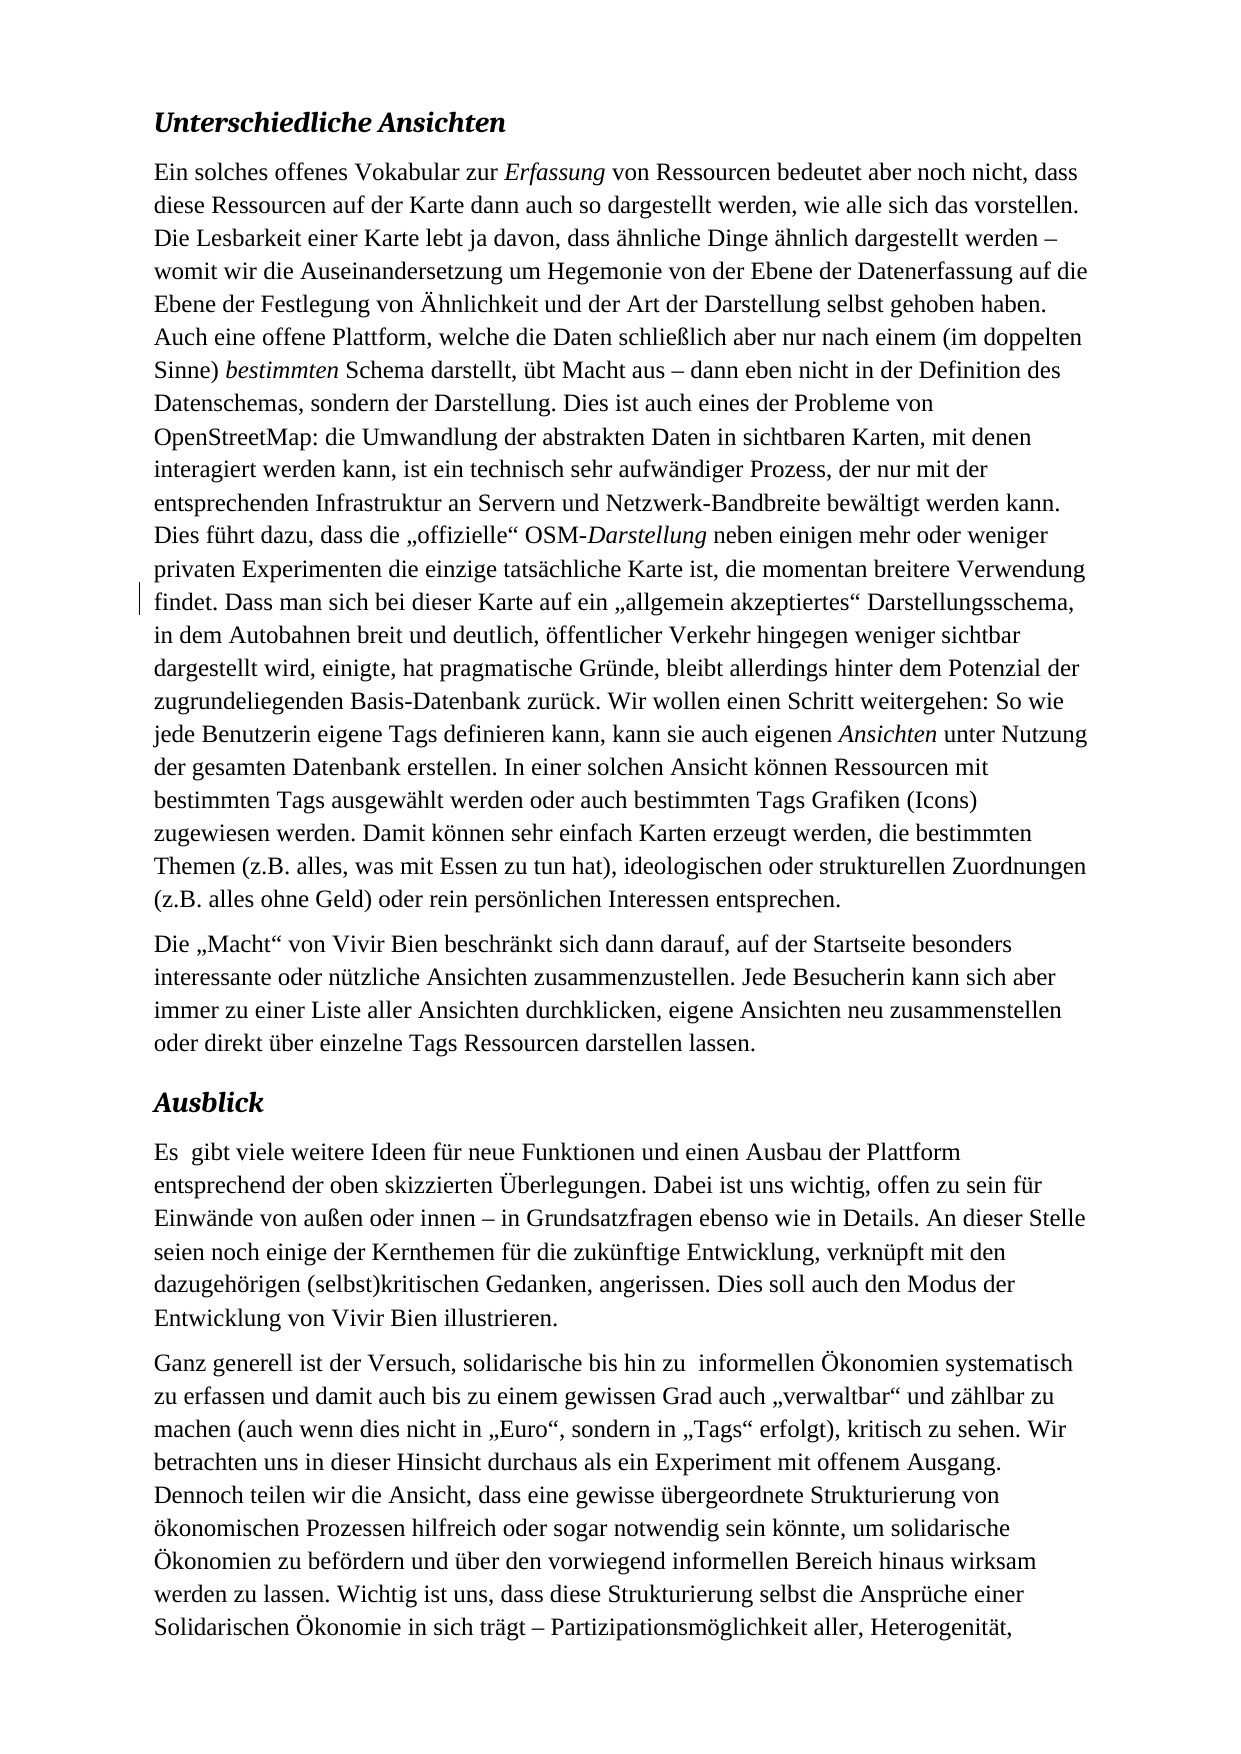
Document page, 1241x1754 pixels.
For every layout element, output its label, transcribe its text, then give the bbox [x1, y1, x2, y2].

subtitle Ausblick [153, 1086, 1092, 1120]
text Ganz generell ist der Versuch, solidarische bis hin zu informellen Ökonomien systematisch zu erfassen und damit auch bis zu einem gewissen Grad auch „verwaltbar“ und zählbar zu machen (auch wenn dies nicht in „Euro“, sondern in „Tags“ erfolgt), kritisch zu sehen. Wir betrachten uns in dieser Hinsicht durchaus als ein Experiment mit offenem Ausgang. Dennoch teilen wir die Ansicht, dass eine gewisse übergeordnete Strukturierung von ökonomischen Prozessen hilfreich oder sogar notwendig sein könnte, um solidarische Ökonomien zu befördern und über den vorwiegend informellen Bereich hinaus wirksam werden zu lassen. Wichtig ist uns, dass diese Strukturierung selbst die Ansprüche einer Solidarischen Ökonomie in sich trägt – Partizipationsmöglichkeit aller, Heterogenität, [153, 1348, 1092, 1641]
subtitle Unterschiedliche Ansichten [153, 106, 1092, 140]
text Ein solches offenes Vokabular zur Erfassung von Ressourcen bedeutet aber noch nicht, dass diese Ressourcen auf der Karte dann auch so dargestellt werden, wie alle sich das vorstellen. Die Lesbarkeit einer Karte lebt ja davon, dass ähnliche Dinge ähnlich dargestellt werden – womit wir die Auseinandersetzung um Hegemonie von der Ebene der Datenerfassung auf die Ebene der Festlegung von Ähnlichkeit und der Art der Darstellung selbst gehoben haben. Auch eine offene Plattform, welche die Daten schließlich aber nur nach einem (im doppelten Sinne) bestimmten Schema darstellt, übt Macht aus – dann eben nicht in der Definition des Datenschemas, sondern der Darstellung. Dies ist auch eines der Probleme von OpenStreetMap: die Umwandlung der abstrakten Daten in sichtbaren Karten, mit denen interagiert werden kann, ist ein technisch sehr aufwändiger Prozess, der nur mit der entsprechenden Infrastruktur an Servern und Netzwerk-Bandbreite bewältigt werden kann. Dies führt dazu, dass die „offizielle“ OSM-Darstellung neben einigen mehr oder weniger privaten Experimenten die einzige tatsächliche Karte ist, die momentan breitere Verwendung findet. Dass man sich bei dieser Karte auf ein „allgemein akzeptiertes“ Darstellungsschema, in dem Autobahnen breit und deutlich, öffentlicher Verkehr hingegen weniger sichtbar dargestellt wird, einigte, hat pragmatische Gründe, bleibt allerdings hinter dem Potenzial der zugrundeliegenden Basis-Datenbank zurück. Wir wollen einen Schritt weitergehen: So wie jede Benutzerin eigene Tags definieren kann, kann sie auch eigenen Ansichten unter Nutzung der gesamten Datenbank erstellen. In einer solchen Ansicht können Ressourcen mit bestimmten Tags ausgewählt werden oder auch bestimmten Tags Grafiken (Icons) zugewiesen werden. Damit können sehr einfach Karten erzeugt werden, die bestimmten Themen (z.B. alles, was mit Essen zu tun hat), ideologischen oder strukturellen Zuordnungen (z.B. alles ohne Geld) oder rein persönlichen Interessen entsprechen. [153, 157, 1092, 913]
text Es gibt viele weitere Ideen für neue Funktionen und einen Ausbau der Plattform entsprechend der oben skizzierten Überlegungen. Dabei ist uns wichtig, offen zu sein für Einwände von außen oder innen – in Grundsatzfragen ebenso wie in Details. An dieser Stelle seien noch einige der Kernthemen für die zukünftige Entwicklung, verknüpft mit den dazugehörigen (selbst)kritischen Gedanken, angerissen. Dies soll auch den Modus der Entwicklung von Vivir Bien illustrieren. [153, 1137, 1092, 1331]
text Die „Macht“ von Vivir Bien beschränkt sich dann darauf, auf der Startseite besonders interessante oder nützliche Ansichten zusammenzustellen. Jede Besucherin kann sich aber immer zu einer Liste aller Ansichten durchklicken, eigene Ansichten neu zusammenstellen oder direkt über einzelne Tags Ressourcen darstellen lassen. [153, 929, 1092, 1057]
